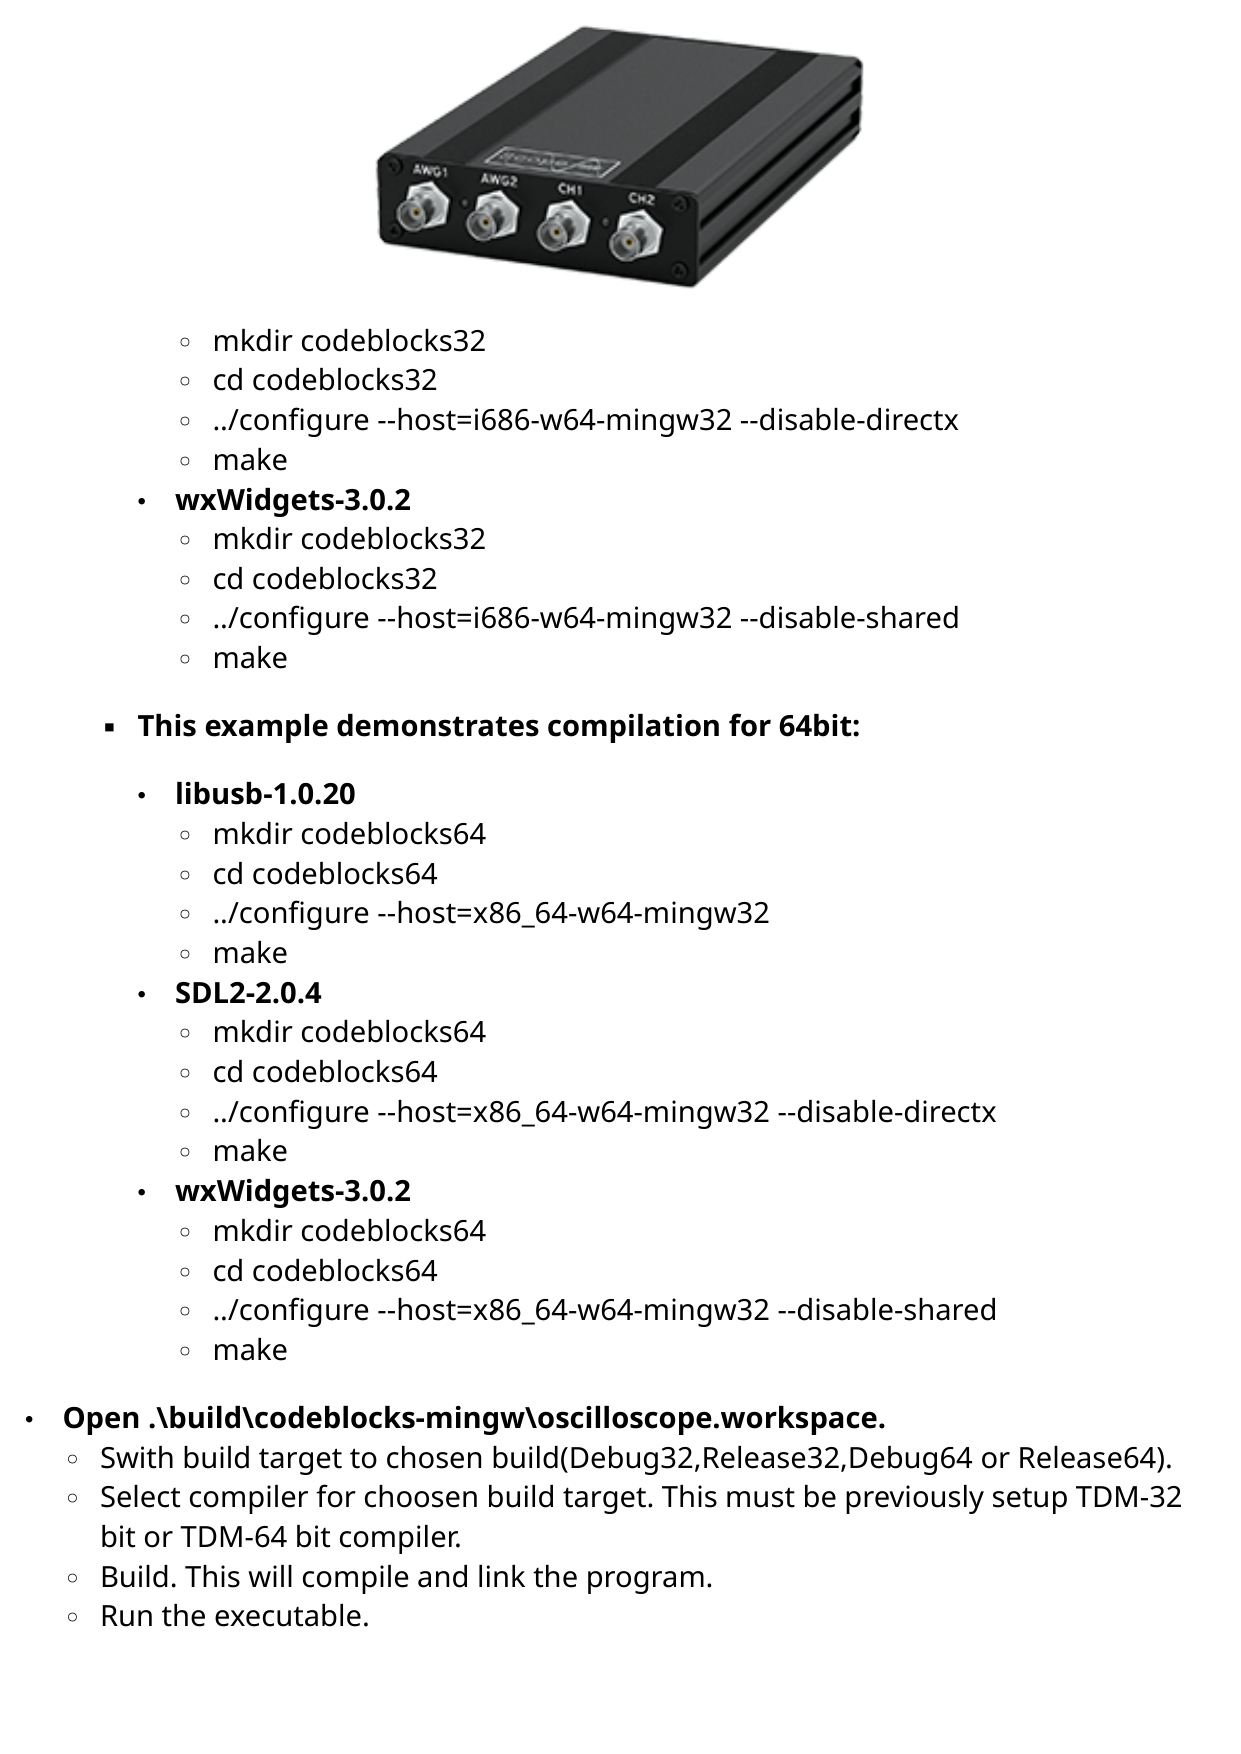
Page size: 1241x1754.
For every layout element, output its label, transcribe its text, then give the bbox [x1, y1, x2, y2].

list make [175, 1131, 1215, 1170]
list ../configure --host=x86_64-w64-mingw32 --disable-directx [175, 1091, 1215, 1131]
list wxWidgets-3.0.2 [137, 479, 1215, 518]
list ../configure --host=x86_64-w64-mingw32 --disable-shared [175, 1289, 1215, 1329]
list make [175, 439, 1215, 479]
list This example demonstrates compilation for 64bit: [100, 706, 1215, 745]
list cd codeblocks64 [175, 1051, 1215, 1091]
list make [175, 637, 1215, 677]
list mkdir codeblocks32 [175, 320, 1215, 360]
list ../configure --host=i686-w64-mingw32 --disable-directx [175, 399, 1215, 439]
list cd codeblocks32 [175, 360, 1215, 399]
list Open .\build\codeblocks-mingw\oscilloscope.workspace. [25, 1397, 1215, 1437]
list mkdir codeblocks64 [175, 813, 1215, 853]
picture [420, 24, 821, 291]
list SDL2-2.0.4 [137, 972, 1215, 1012]
list libusb-1.0.20 [137, 773, 1215, 813]
list Build. This will compile and link the program. [62, 1556, 1215, 1596]
list mkdir codeblocks64 [175, 1210, 1215, 1250]
list make [175, 1329, 1215, 1369]
list ../configure --host=i686-w64-mingw32 --disable-shared [175, 598, 1215, 637]
list Swith build target to chosen build(Debug32,Release32,Debug64 or Release64). [62, 1437, 1215, 1477]
list Select compiler for choosen build target. This must be previously setup TDM-32 bit or TDM-64 bit compiler. [62, 1477, 1215, 1556]
list cd codeblocks64 [175, 853, 1215, 893]
list mkdir codeblocks32 [175, 518, 1215, 558]
list Run the executable. [62, 1596, 1215, 1635]
list cd codeblocks64 [175, 1250, 1215, 1289]
list cd codeblocks32 [175, 558, 1215, 598]
list mkdir codeblocks64 [175, 1012, 1215, 1051]
list make [175, 932, 1215, 972]
list ../configure --host=x86_64-w64-mingw32 [175, 893, 1215, 932]
list wxWidgets-3.0.2 [137, 1170, 1215, 1210]
